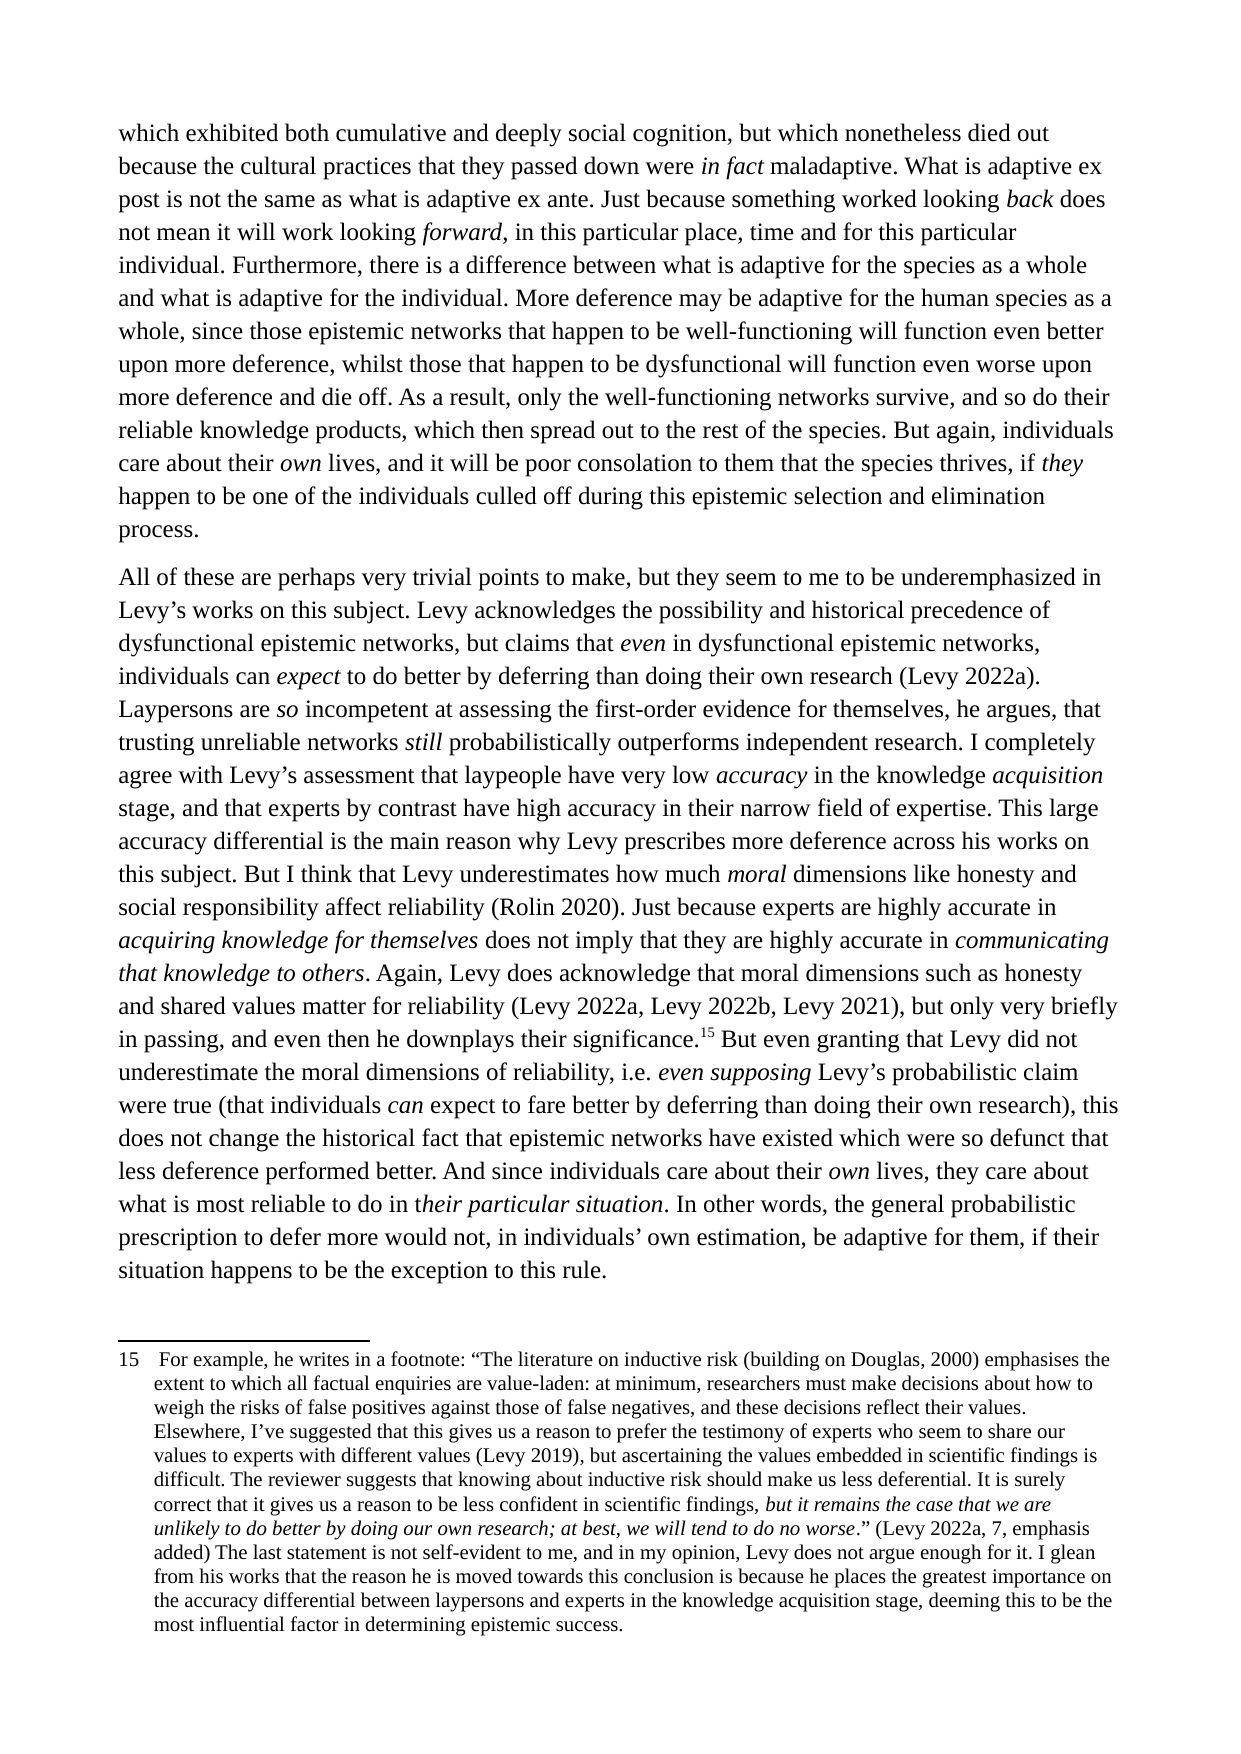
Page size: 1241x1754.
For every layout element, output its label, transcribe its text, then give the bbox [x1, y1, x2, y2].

text For example, he writes in a footnote: “The literature on inductive risk (building on Douglas, 2000) emphasises the extent to which all factual enquiries are value-laden: at minimum, researchers must make decisions about how to weigh the risks of false positives against those of false negatives, and these decisions reflect their values. Elsewhere, I’ve suggested that this gives us a reason to prefer the testimony of experts who seem to share our values to experts with different values (Levy 2019), but ascertaining the values embedded in scientific findings is difficult. The reviewer suggests that knowing about inductive risk should make us less deferential. It is surely correct that it gives us a reason to be less confident in scientific findings, but it remains the case that we are unlikely to do better by doing our own research; at best, we will tend to do no worse.” (Levy 2022a, 7, emphasis added) The last statement is not self-evident to me, and in my opinion, Levy does not argue enough for it. I glean from his works that the reason he is moved towards this conclusion is because he places the greatest importance on the accuracy differential between laypersons and experts in the knowledge acquisition stage, deeming this to be the most influential factor in determining epistemic success. [118, 1347, 1122, 1636]
text All of these are perhaps very trivial points to make, but they seem to me to be underemphasized in Levy’s works on this subject. Levy acknowledges the possibility and historical precedence of dysfunctional epistemic networks, but claims that even in dysfunctional epistemic networks, individuals can expect to do better by deferring than doing their own research (Levy 2022a). Laypersons are so incompetent at assessing the first-order evidence for themselves, he argues, that trusting unreliable networks still probabilistically outperforms independent research. I completely agree with Levy’s assessment that laypeople have very low accuracy in the knowledge acquisition stage, and that experts by contrast have high accuracy in their narrow field of expertise. This large accuracy differential is the main reason why Levy prescribes more deference across his works on this subject. But I think that Levy underestimates how much moral dimensions like honesty and social responsibility affect reliability (Rolin 2020). Just because experts are highly accurate in acquiring knowledge for themselves does not imply that they are highly accurate in communicating that knowledge to others. Again, Levy does acknowledge that moral dimensions such as honesty and shared values matter for reliability (Levy 2022a, Levy 2022b, Levy 2021), but only very briefly in passing, and even then he downplays their significance. But even granting that Levy did not underestimate the moral dimensions of reliability, i.e. even supposing Levy’s probabilistic claim were true (that individuals can expect to fare better by deferring than doing their own research), this does not change the historical fact that epistemic networks have existed which were so defunct that less deference performed better. And since individuals care about their own lives, they care about what is most reliable to do in their particular situation. In other words, the general probabilistic prescription to defer more would not, in individuals’ own estimation, be adaptive for them, if their situation happens to be the exception to this rule. [118, 562, 1122, 1284]
text which exhibited both cumulative and deeply social cognition, but which nonetheless died out because the cultural practices that they passed down were in fact maladaptive. What is adaptive ex post is not the same as what is adaptive ex ante. Just because something worked looking back does not mean it will work looking forward, in this particular place, time and for this particular individual. Furthermore, there is a difference between what is adaptive for the species as a whole and what is adaptive for the individual. More deference may be adaptive for the human species as a whole, since those epistemic networks that happen to be well-functioning will function even better upon more deference, whilst those that happen to be dysfunctional will function even worse upon more deference and die off. As a result, only the well-functioning networks survive, and so do their reliable knowledge products, which then spread out to the rest of the species. But again, individuals care about their own lives, and it will be poor consolation to them that the species thrives, if they happen to be one of the individuals culled off during this epistemic selection and elimination process. [118, 118, 1122, 543]
